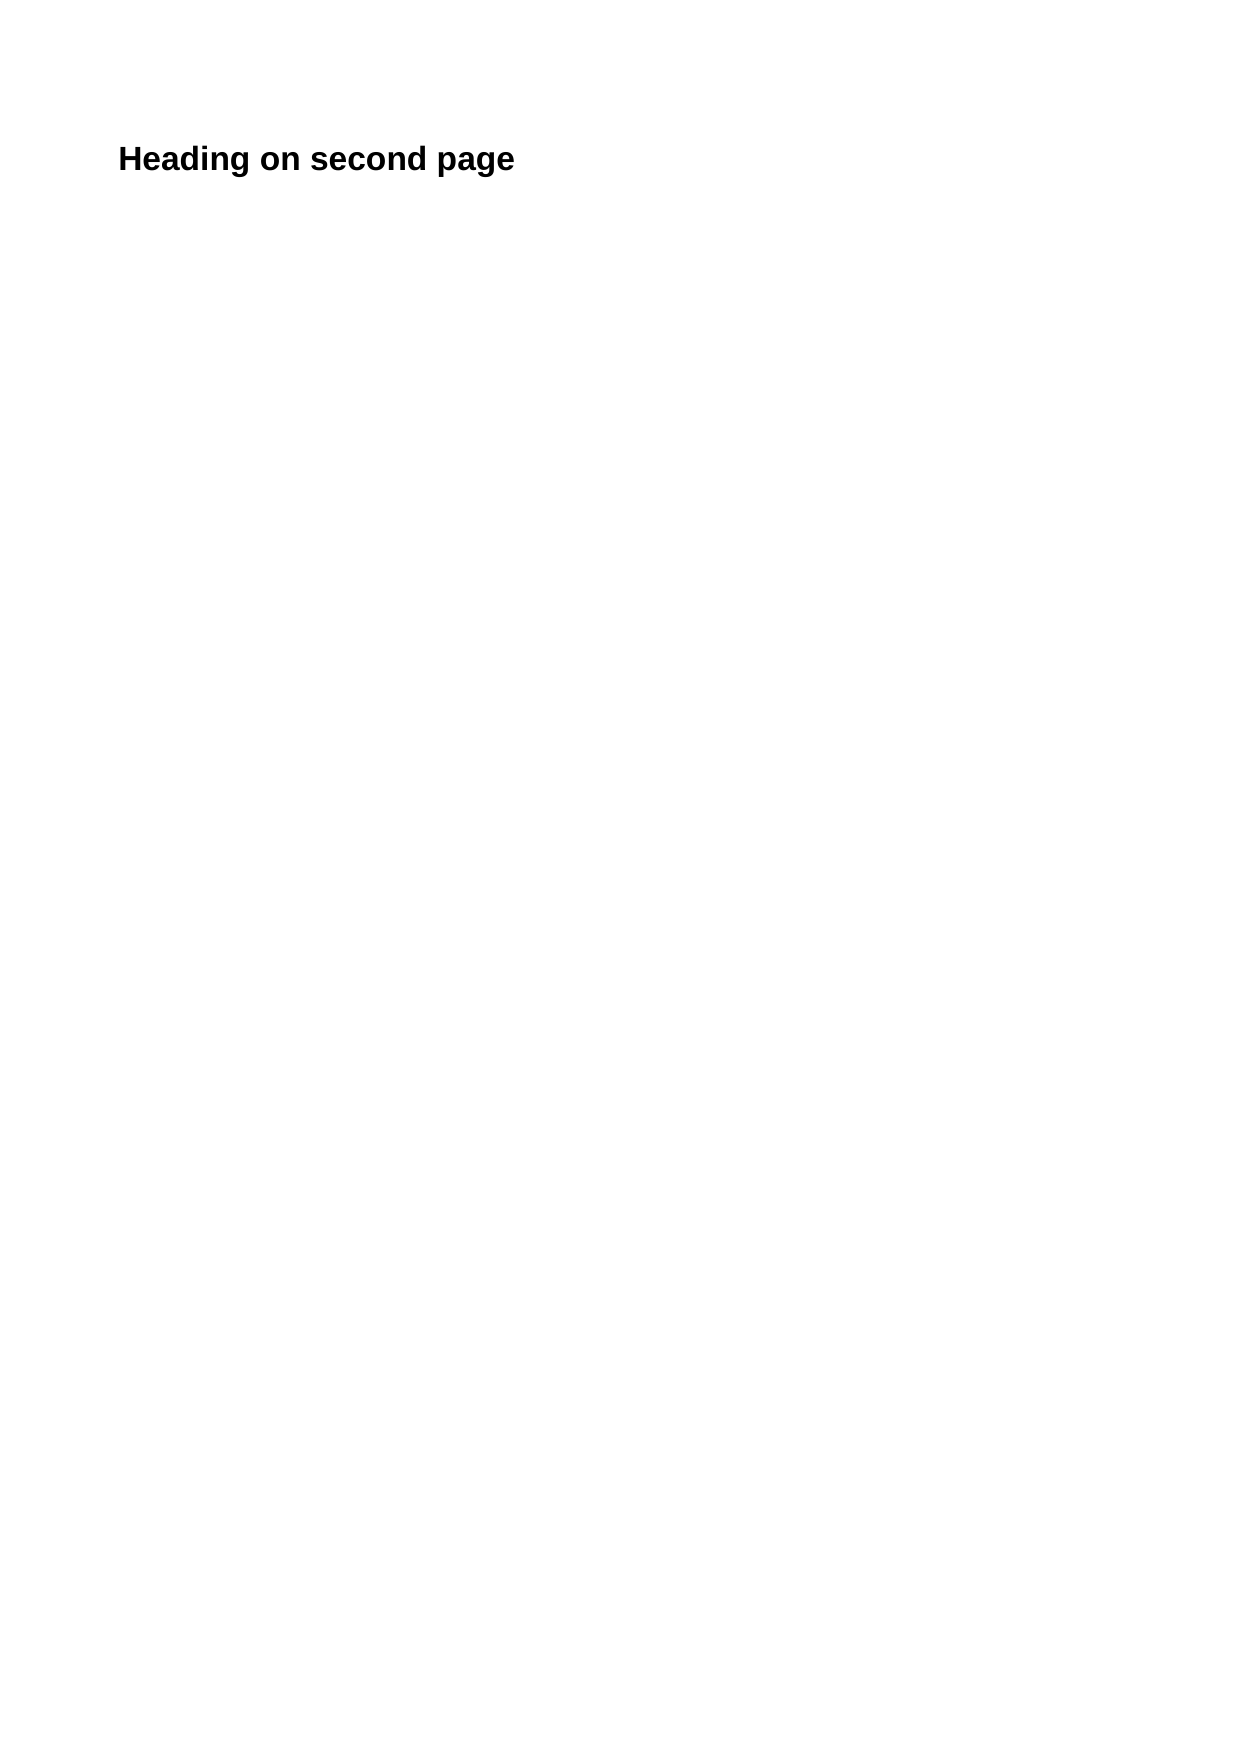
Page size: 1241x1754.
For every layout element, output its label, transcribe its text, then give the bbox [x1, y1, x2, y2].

subtitle Heading on second page [118, 139, 1122, 178]
